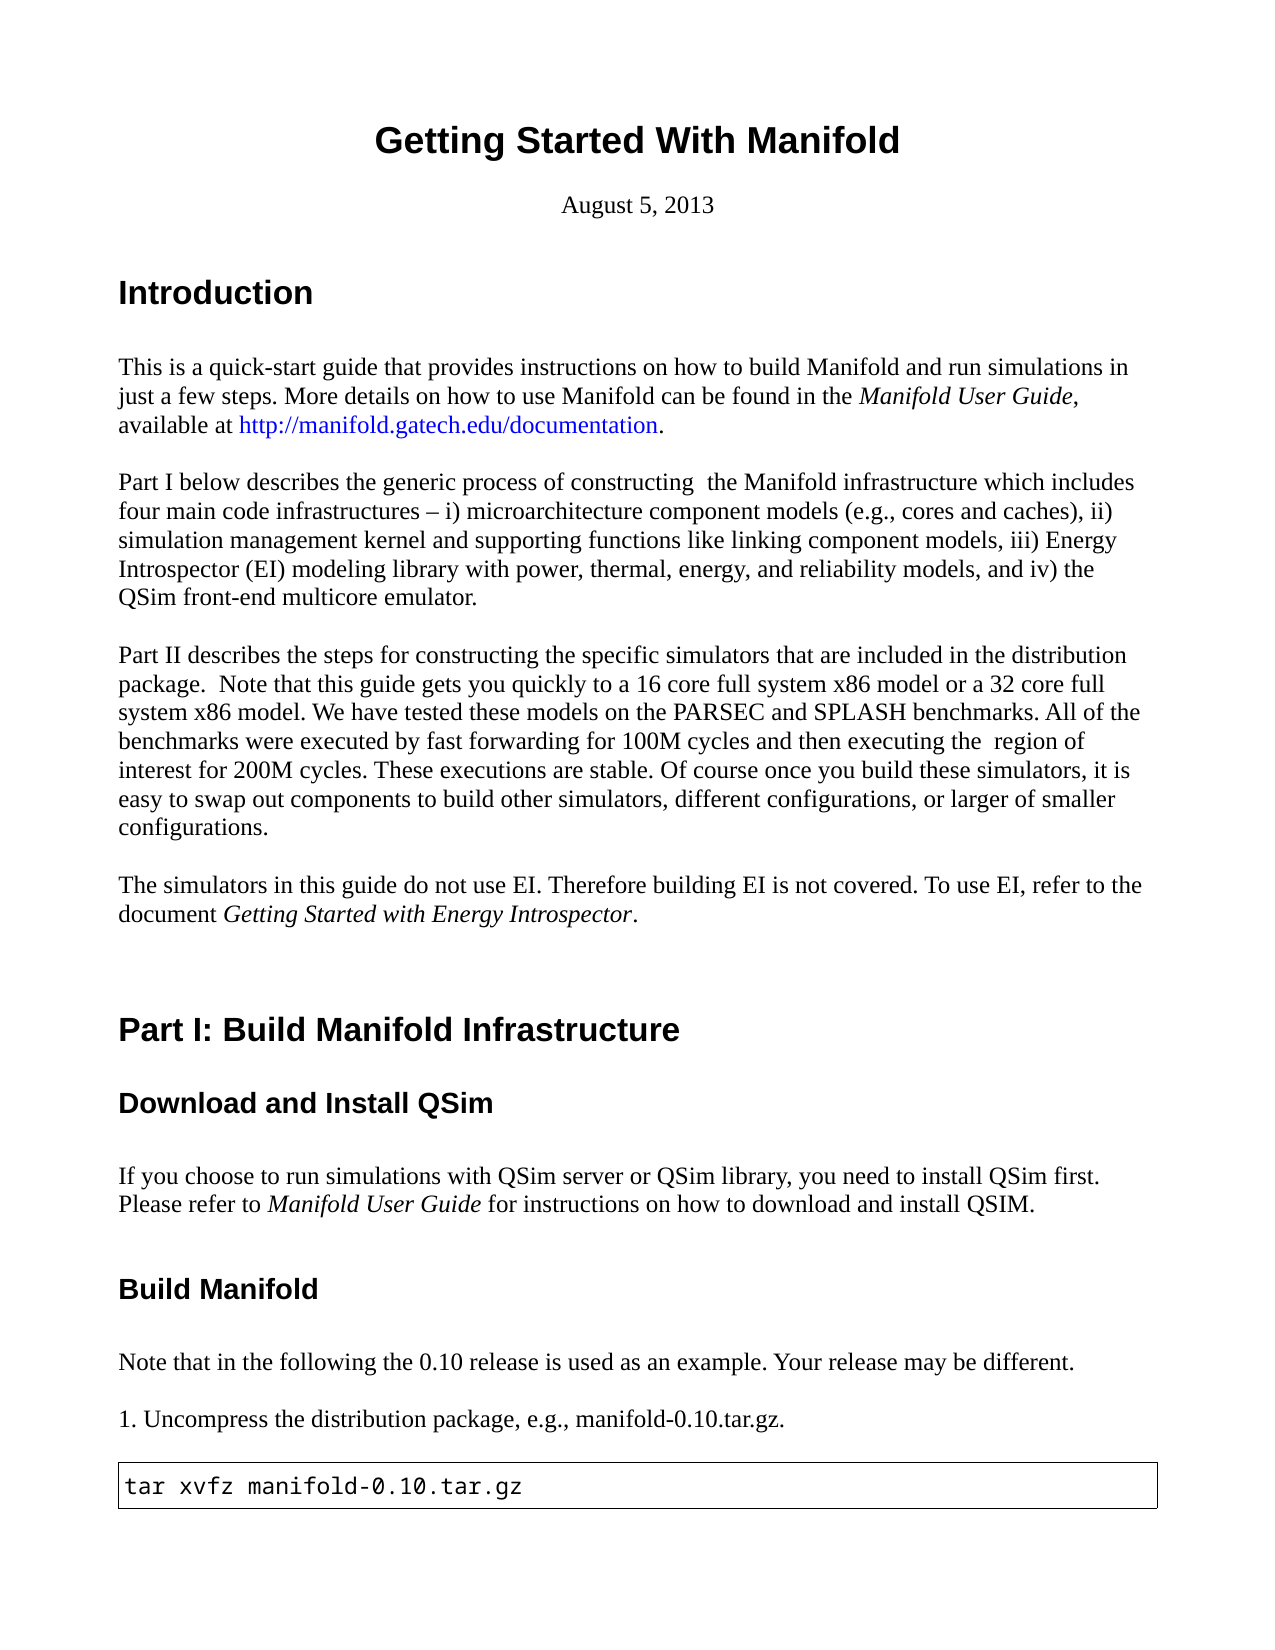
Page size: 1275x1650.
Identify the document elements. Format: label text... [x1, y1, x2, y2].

subtitle Part I: Build Manifold Infrastructure [118, 1010, 1157, 1048]
text Part II describes the steps for constructing the specific simulators that are included in the distribution package. Note that this guide gets you quickly to a 16 core full system x86 model or a 32 core full system x86 model. We have tested these models on the PARSEC and SPLASH benchmarks. All of the benchmarks were executed by fast forwarding for 100M cycles and then executing the region of interest for 200M cycles. These executions are stable. Of course once you build these simulators, it is easy to swap out components to build other simulators, different configurations, or larger of smaller configurations. [118, 640, 1157, 841]
text Part I below describes the generic process of constructing the Manifold infrastructure which includes four main code infrastructures – i) microarchitecture component models (e.g., cores and caches), ii) simulation management kernel and supporting functions like linking component models, iii) Energy Introspector (EI) modeling library with power, thermal, energy, and reliability models, and iv) the QSim front-end multicore emulator. [118, 467, 1157, 611]
text This is a quick-start guide that provides instructions on how to build Manifold and run simulations in just a few steps. More details on how to use Manifold can be found in the Manifold User Guide, available at http://manifold.gatech.edu/documentation. [118, 352, 1157, 439]
text August 5, 2013 [118, 190, 1157, 219]
table_header tar xvfz manifold-0.10.tar.gz [119, 1463, 1157, 1507]
text If you choose to run simulations with QSim server or QSim library, you need to install QSim first. Please refer to Manifold User Guide for instructions on how to download and install QSIM. [118, 1161, 1157, 1218]
subtitle Build Manifold [118, 1272, 1157, 1306]
text Note that in the following the 0.10 release is used as an example. Your release may be different. [118, 1347, 1157, 1376]
text The simulators in this guide do not use EI. Therefore building EI is not covered. To use EI, refer to the document Getting Started with Energy Introspector. [118, 870, 1157, 927]
subtitle Introduction [118, 272, 1157, 311]
subtitle Download and Install QSim [118, 1086, 1157, 1119]
text 1. Uncompress the distribution package, e.g., manifold-0.10.tar.gz. [118, 1404, 1157, 1433]
text Getting Started With Manifold [118, 118, 1157, 161]
